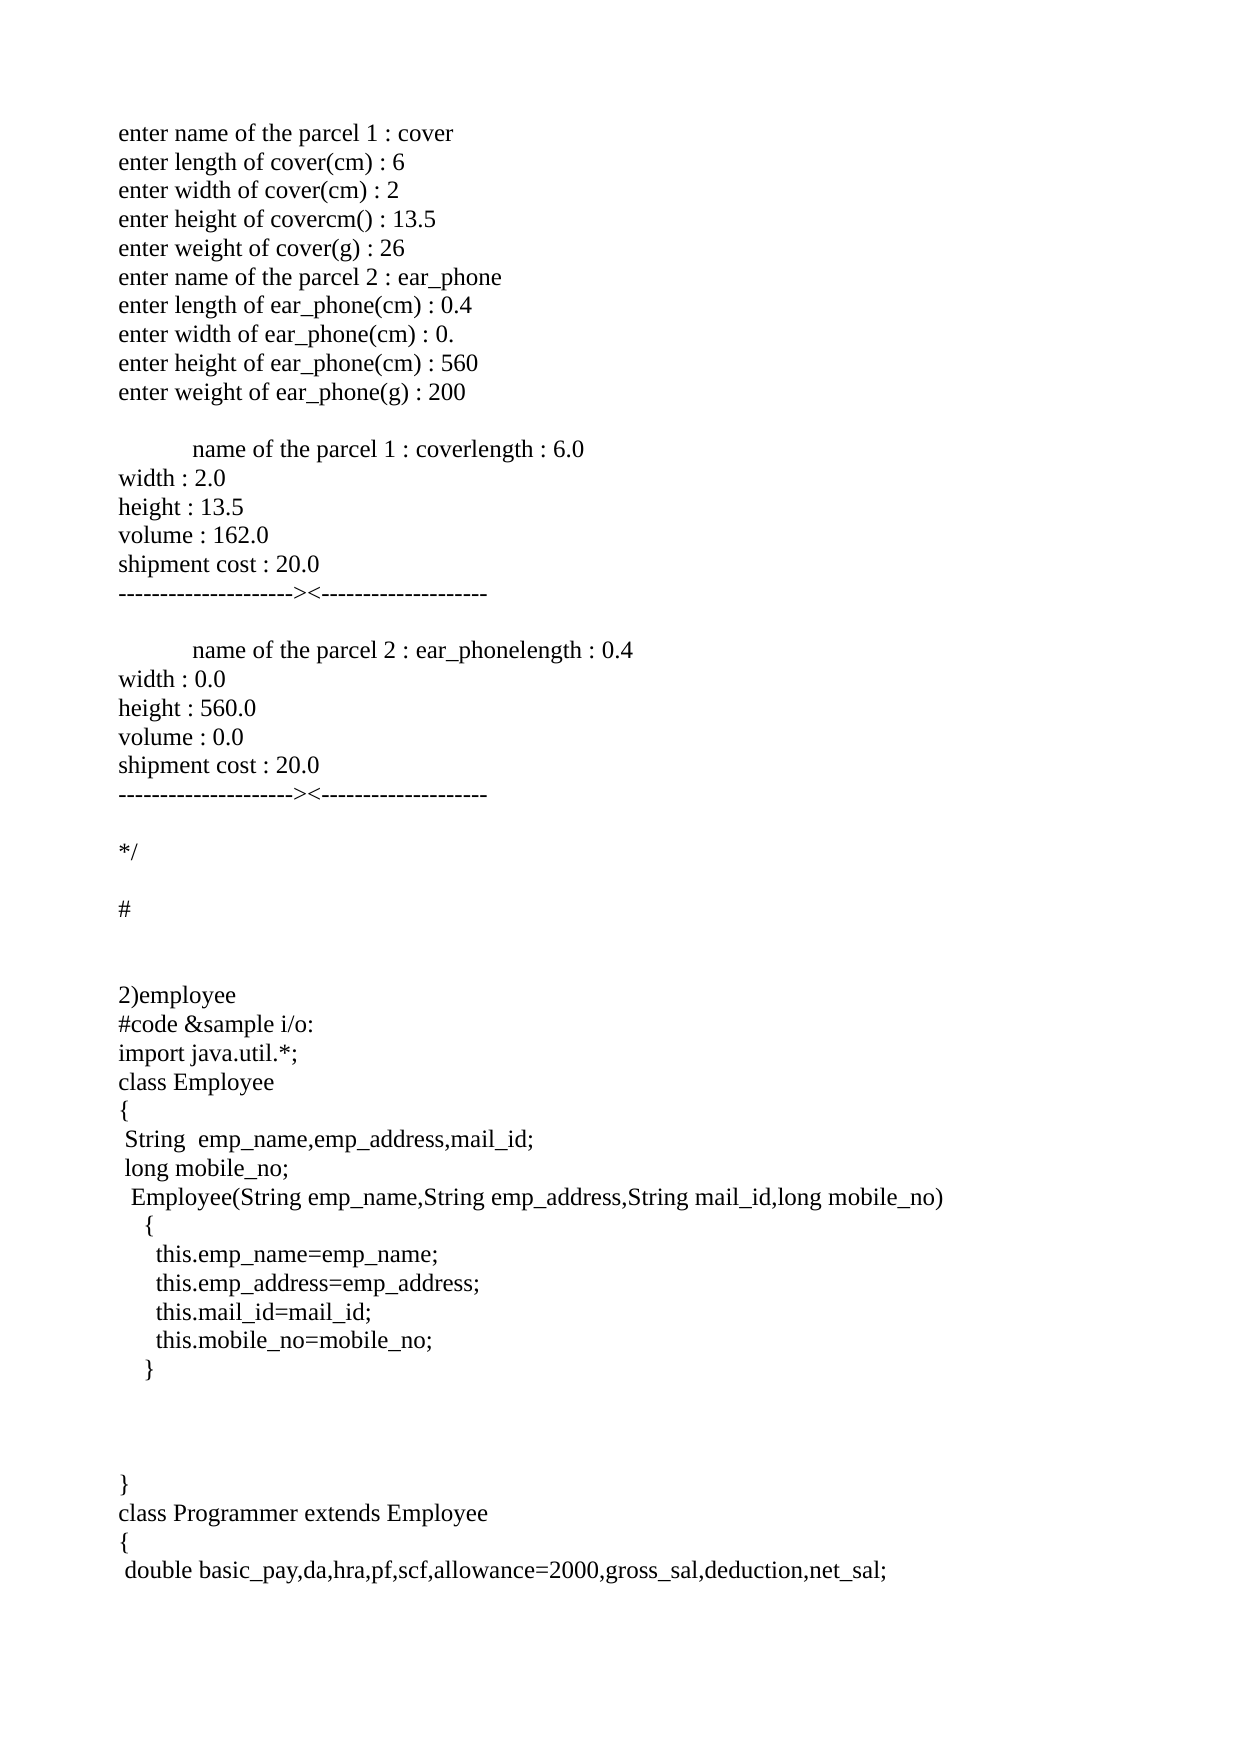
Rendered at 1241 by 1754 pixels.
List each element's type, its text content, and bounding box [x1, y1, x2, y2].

text height : 560.0 [118, 693, 1122, 722]
text shipment cost : 20.0 [118, 751, 1122, 779]
text enter weight of ear_phone(g) : 200 [118, 377, 1122, 406]
text width : 0.0 [118, 664, 1122, 693]
text String emp_name,emp_address,mail_id; [118, 1124, 1122, 1153]
text ---------------------><-------------------- [118, 779, 1122, 808]
text name of the parcel 1 : coverlength : 6.0 [118, 434, 1122, 463]
text class Programmer extends Employee [118, 1498, 1122, 1527]
text } [118, 1469, 1122, 1498]
text Employee(String emp_name,String emp_address,String mail_id,long mobile_no) [118, 1182, 1122, 1211]
text name of the parcel 2 : ear_phonelength : 0.4 [118, 636, 1122, 664]
text this.mobile_no=mobile_no; [118, 1326, 1122, 1354]
text enter height of covercm() : 13.5 [118, 204, 1122, 233]
text enter weight of cover(g) : 26 [118, 233, 1122, 262]
text enter width of ear_phone(cm) : 0. [118, 319, 1122, 348]
text } [118, 1354, 1122, 1383]
text this.emp_name=emp_name; [118, 1239, 1122, 1268]
text */ [118, 837, 1122, 866]
text { [118, 1096, 1122, 1124]
text enter length of cover(cm) : 6 [118, 147, 1122, 176]
text volume : 162.0 [118, 521, 1122, 549]
text enter name of the parcel 2 : ear_phone [118, 262, 1122, 291]
text # [118, 894, 1122, 923]
text height : 13.5 [118, 492, 1122, 521]
text { [118, 1211, 1122, 1239]
text enter name of the parcel 1 : cover [118, 118, 1122, 147]
text enter height of ear_phone(cm) : 560 [118, 348, 1122, 377]
text width : 2.0 [118, 463, 1122, 492]
text this.mail_id=mail_id; [118, 1297, 1122, 1326]
text volume : 0.0 [118, 722, 1122, 751]
text enter length of ear_phone(cm) : 0.4 [118, 291, 1122, 319]
text class Employee [118, 1067, 1122, 1096]
text this.emp_address=emp_address; [118, 1268, 1122, 1297]
text import java.util.*; [118, 1038, 1122, 1067]
text #code &sample i/o: [118, 1009, 1122, 1038]
text enter width of cover(cm) : 2 [118, 176, 1122, 204]
text long mobile_no; [118, 1153, 1122, 1182]
text double basic_pay,da,hra,pf,scf,allowance=2000,gross_sal,deduction,net_sal; [118, 1556, 1122, 1584]
text { [118, 1527, 1122, 1556]
text ---------------------><-------------------- [118, 578, 1122, 607]
text 2)employee [118, 981, 1122, 1009]
text shipment cost : 20.0 [118, 549, 1122, 578]
